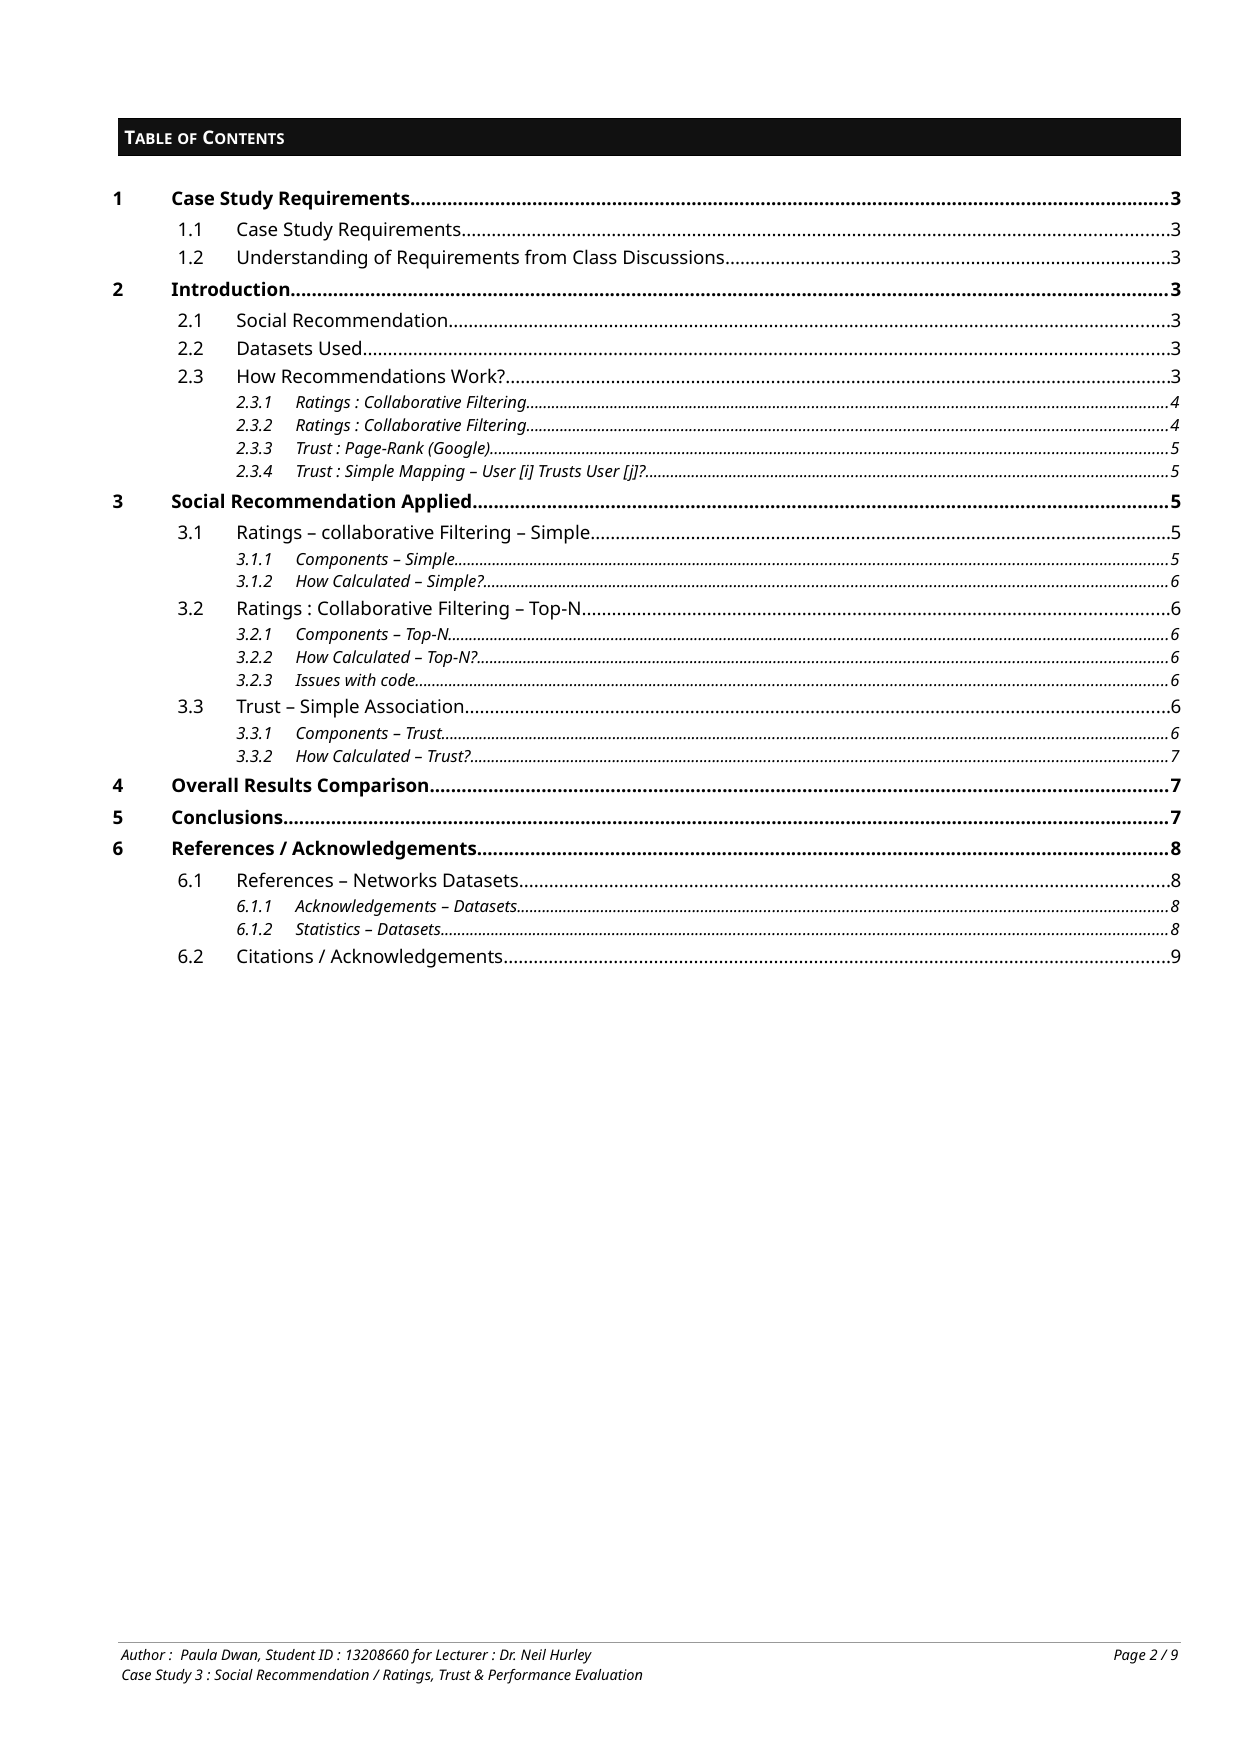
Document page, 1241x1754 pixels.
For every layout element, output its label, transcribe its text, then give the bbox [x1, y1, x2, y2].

text 3.2.3 Issues with code 6 [236, 668, 1181, 691]
text 6.1.1 Acknowledgements – Datasets 8 [236, 895, 1181, 918]
text 3.1 Ratings – collaborative Filtering – Simple 5 [177, 519, 1181, 545]
text 2.3.1 Ratings : Collaborative Filtering 4 [236, 391, 1181, 414]
text 3.1.2 How Calculated – Simple? 6 [236, 570, 1181, 593]
text 3.3 Trust – Simple Association 6 [177, 693, 1181, 719]
title Table of Contents [118, 119, 1181, 155]
text 6.1 References – Networks Datasets 8 [177, 867, 1181, 893]
text 3 Social Recommendation Applied 5 [112, 488, 1181, 513]
text 6 References / Acknowledgements 8 [112, 836, 1181, 861]
text 3.2.2 How Calculated – Top-N? 6 [236, 646, 1181, 668]
text 1.2 Understanding of Requirements from Class Discussions 3 [177, 244, 1181, 270]
text 2.1 Social Recommendation 3 [177, 307, 1181, 333]
text 5 Conclusions 7 [112, 804, 1181, 830]
text 2.3.3 Trust : Page-Rank (Google) 5 [236, 437, 1181, 459]
text 4 Overall Results Comparison 7 [112, 773, 1181, 798]
text 6.1.2 Statistics – Datasets 8 [236, 918, 1181, 941]
text 1 Case Study Requirements 3 [112, 185, 1181, 211]
text 2 Introduction 3 [112, 276, 1181, 301]
text 2.2 Datasets Used 3 [177, 335, 1181, 361]
text 2.3 How Recommendations Work? 3 [177, 363, 1181, 389]
text 3.3.2 How Calculated – Trust? 7 [236, 744, 1181, 767]
text 3.2 Ratings : Collaborative Filtering – Top-N 6 [177, 595, 1181, 621]
text 2.3.2 Ratings : Collaborative Filtering 4 [236, 414, 1181, 437]
text 3.2.1 Components – Top-N 6 [236, 623, 1181, 646]
text 1.1 Case Study Requirements 3 [177, 217, 1181, 242]
text 3.3.1 Components – Trust 6 [236, 721, 1181, 744]
text 2.3.4 Trust : Simple Mapping – User [i] Trusts User [j]? 5 [236, 459, 1181, 482]
text 3.1.1 Components – Simple 5 [236, 547, 1181, 570]
text 6.2 Citations / Acknowledgements 9 [177, 943, 1181, 968]
